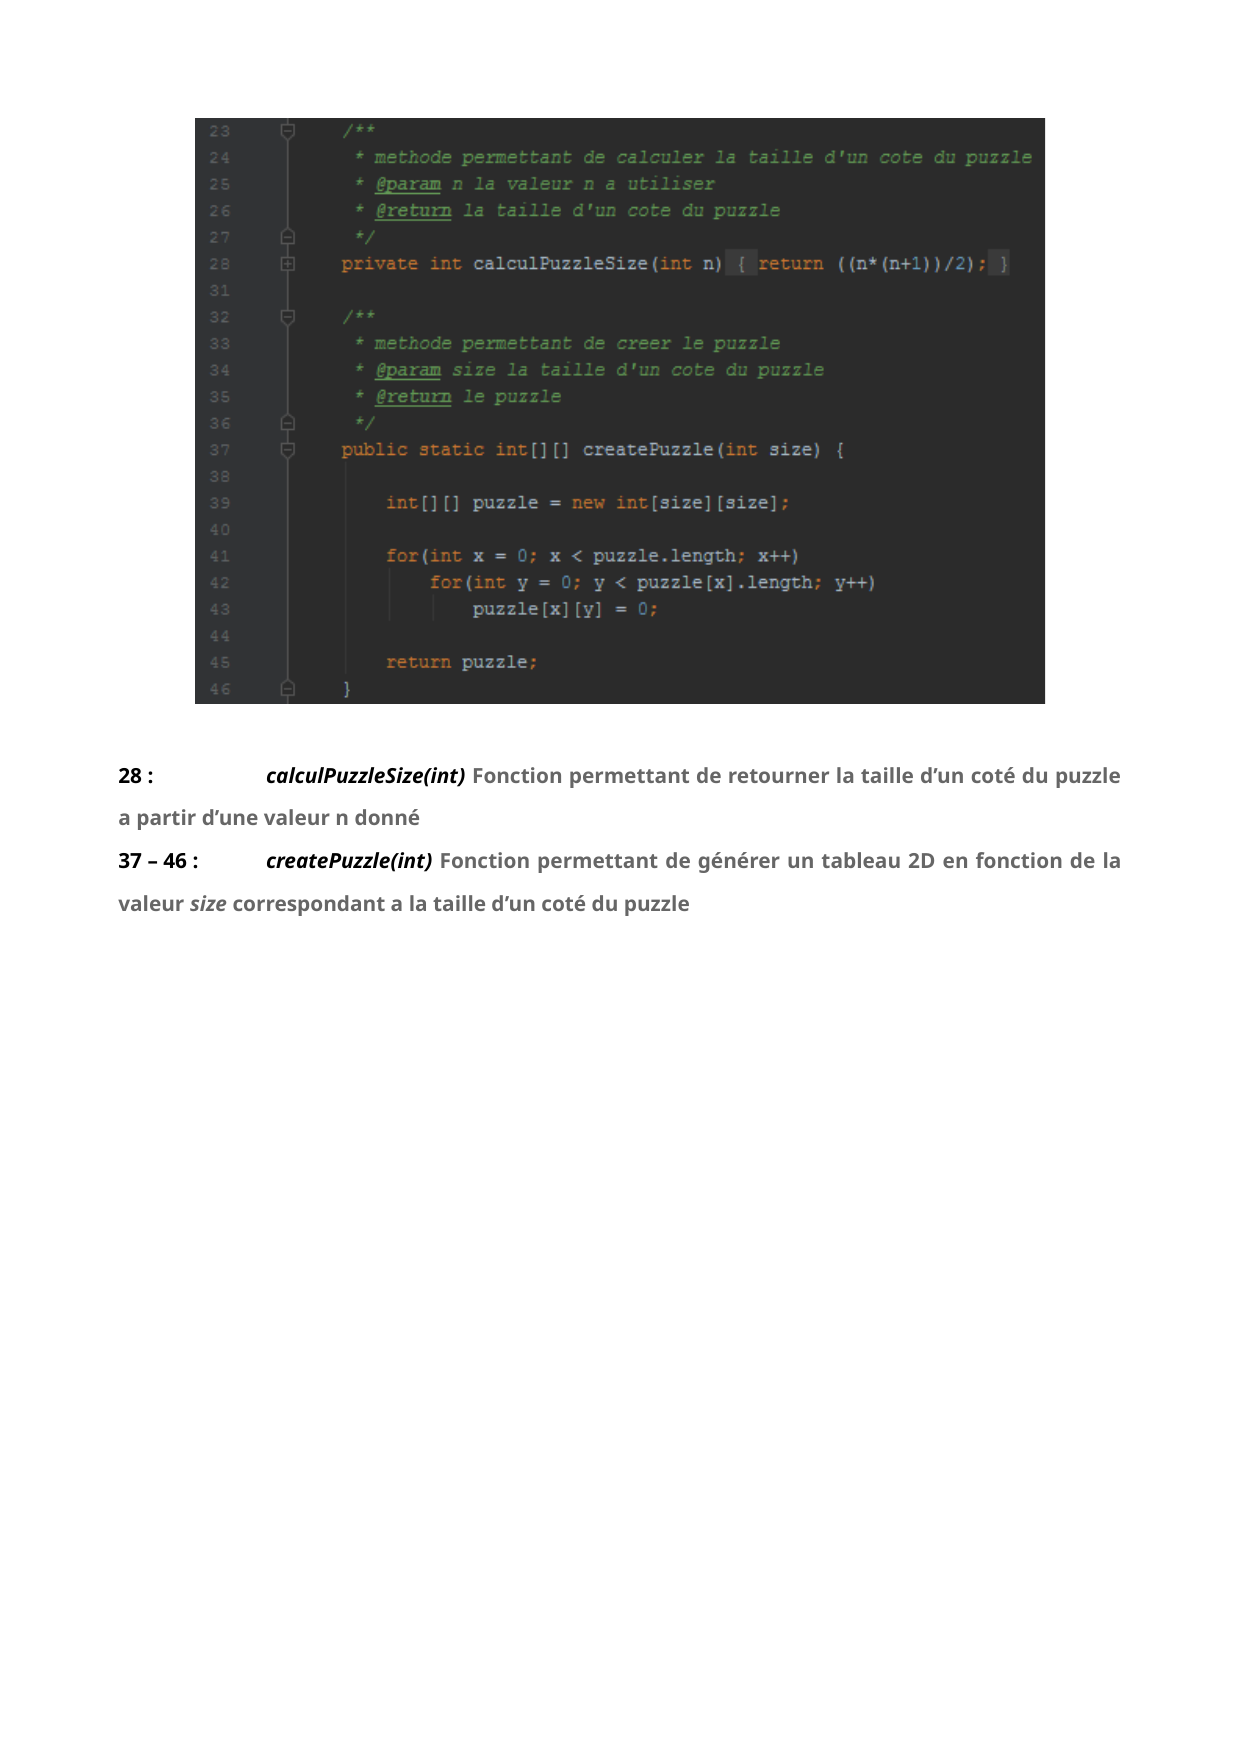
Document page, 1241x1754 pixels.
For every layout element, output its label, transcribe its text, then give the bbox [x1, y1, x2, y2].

picture [195, 118, 1045, 704]
text 28 : calculPuzzleSize(int) Fonction permettant de retourner la taille d’un coté du puzzle a partir d’une valeur n donné [118, 761, 1122, 832]
text 37 – 46 : createPuzzle(int) Fonction permettant de générer un tableau 2D en fonction de la valeur size correspondant a la taille d’un coté du puzzle [118, 846, 1122, 917]
